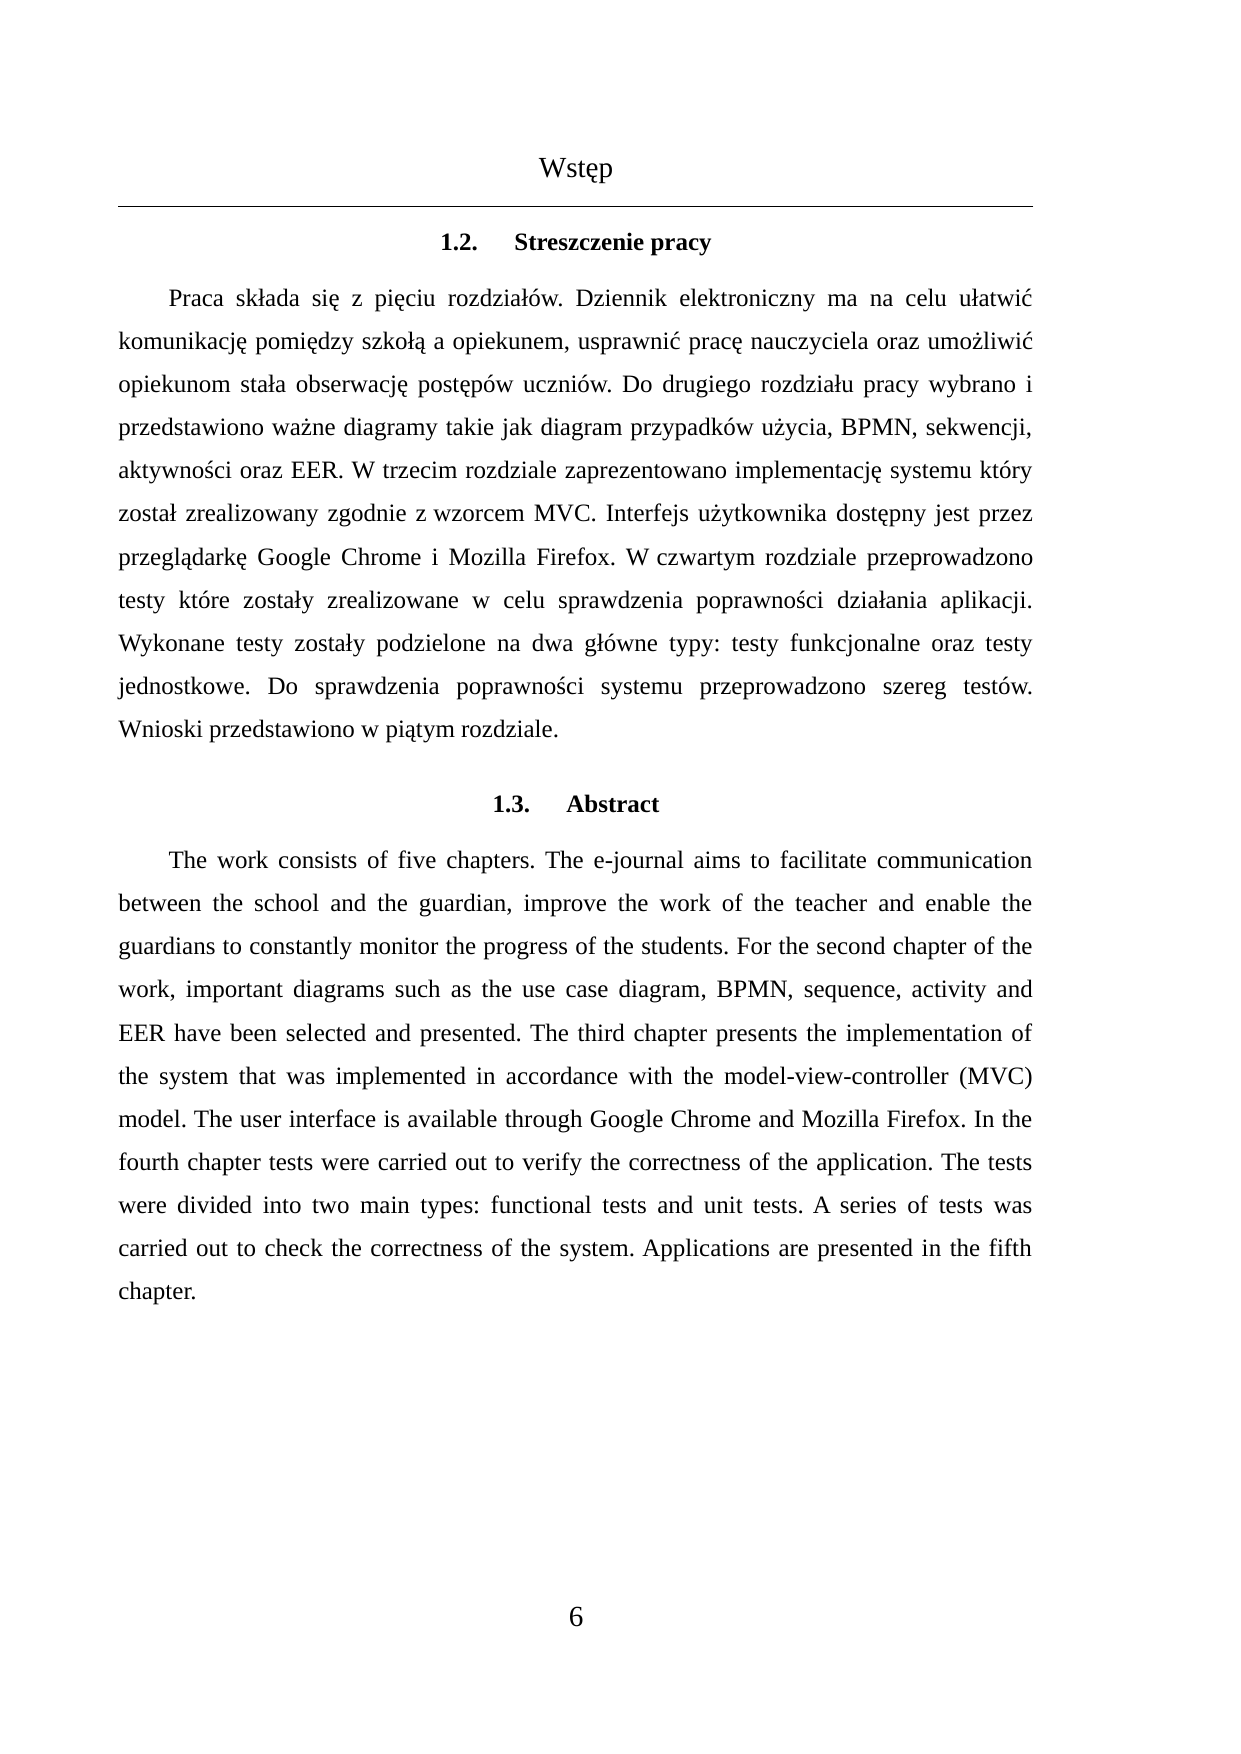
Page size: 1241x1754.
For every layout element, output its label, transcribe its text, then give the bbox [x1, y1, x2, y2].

subtitle Abstract [118, 789, 1033, 818]
text The work consists of five chapters. The e-journal aims to facilitate communication between the school and the guardian, improve the work of the teacher and enable the guardians to constantly monitor the progress of the students. For the second chapter of the work, important diagrams such as the use case diagram, BPMN, sequence, activity and EER have been selected and presented. The third chapter presents the implementation of the system that was implemented in accordance with the model-view-controller (MVC) model. The user interface is available through Google Chrome and Mozilla Firefox. In the fourth chapter tests were carried out to verify the correctness of the application. The tests were divided into two main types: functional tests and unit tests. A series of tests was carried out to check the correctness of the system. Applications are presented in the fifth chapter. [118, 845, 1033, 1305]
text Praca składa się z pięciu rozdziałów. Dziennik elektroniczny ma na celu ułatwić komunikację pomiędzy szkołą a opiekunem, usprawnić pracę nauczyciela oraz umożliwić opiekunom stała obserwację postępów uczniów. Do drugiego rozdziału pracy wybrano i przedstawiono ważne diagramy takie jak diagram przypadków użycia, BPMN, sekwencji, aktywności oraz EER. W trzecim rozdziale zaprezentowano implementację systemu który został zrealizowany zgodnie z wzorcem MVC. Interfejs użytkownika dostępny jest przez przeglądarkę Google Chrome i Mozilla Firefox. W czwartym rozdziale przeprowadzono testy które zostały zrealizowane w celu sprawdzenia poprawności działania aplikacji. Wykonane testy zostały podzielone na dwa główne typy: testy funkcjonalne oraz testy jednostkowe. Do sprawdzenia poprawności systemu przeprowadzono szereg testów. Wnioski przedstawiono w piątym rozdziale. [118, 283, 1033, 743]
subtitle Streszczenie pracy [118, 227, 1033, 256]
